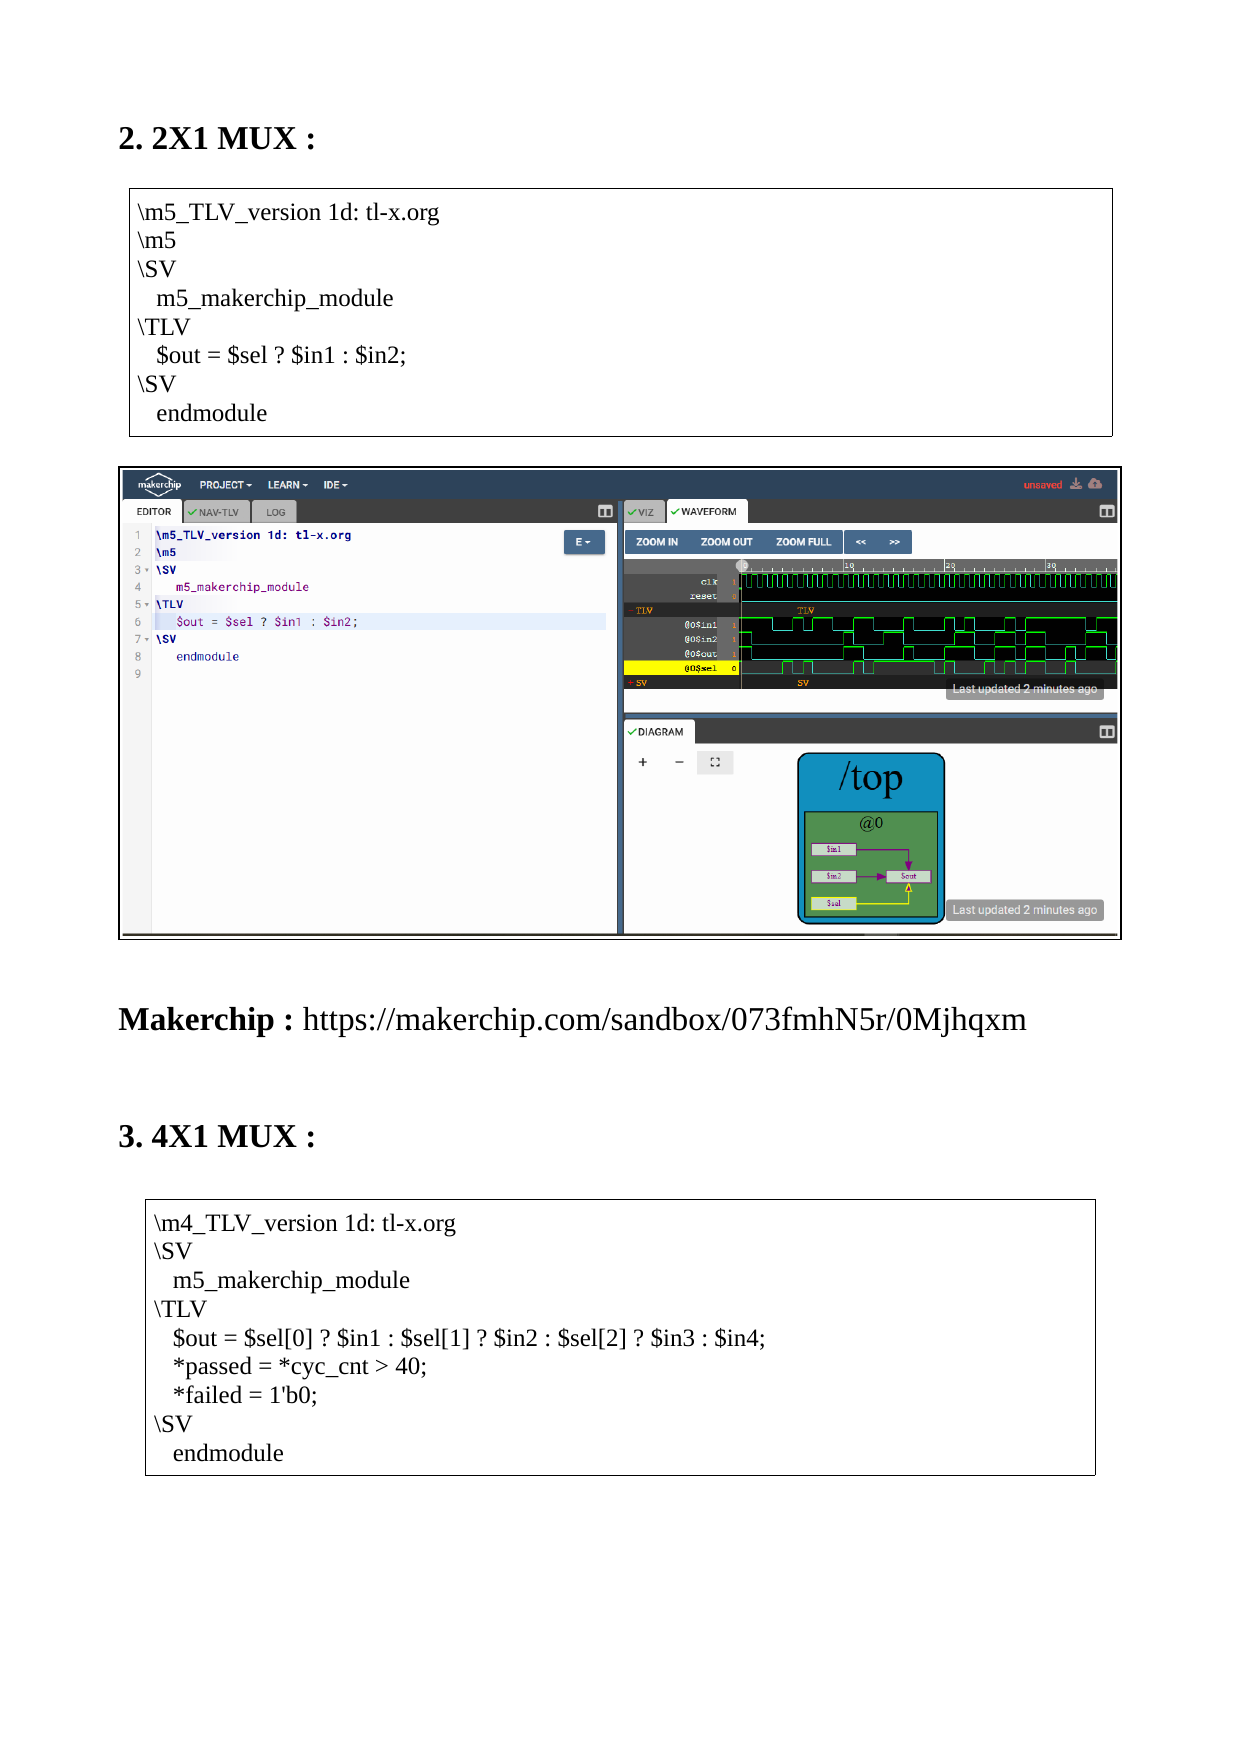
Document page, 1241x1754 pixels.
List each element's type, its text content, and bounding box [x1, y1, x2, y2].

picture [122, 470, 1118, 936]
text \m5_TLV_version 1d: tl-x.org \m5 \SV m5_makerchip_module \TLV $out = $sel ? $in1 : $in2; \SV endmodule [137, 197, 1103, 427]
text Makerchip : https://makerchip.com/sandbox/073fmhN5r/0Mjhqxm [118, 999, 1122, 1037]
text 3. 4X1 MUX : [118, 1116, 1122, 1154]
text \m4_TLV_version 1d: tl-x.org \SV m5_makerchip_module \TLV $out = $sel[0] ? $in1 : $sel[1] ? $in2 : $sel[2] ? $in3 : $in4; *passed = *cyc_cnt > 40; *failed = 1'b0; \SV endmodule [154, 1208, 1086, 1466]
text 2. 2X1 MUX : [118, 118, 1122, 156]
